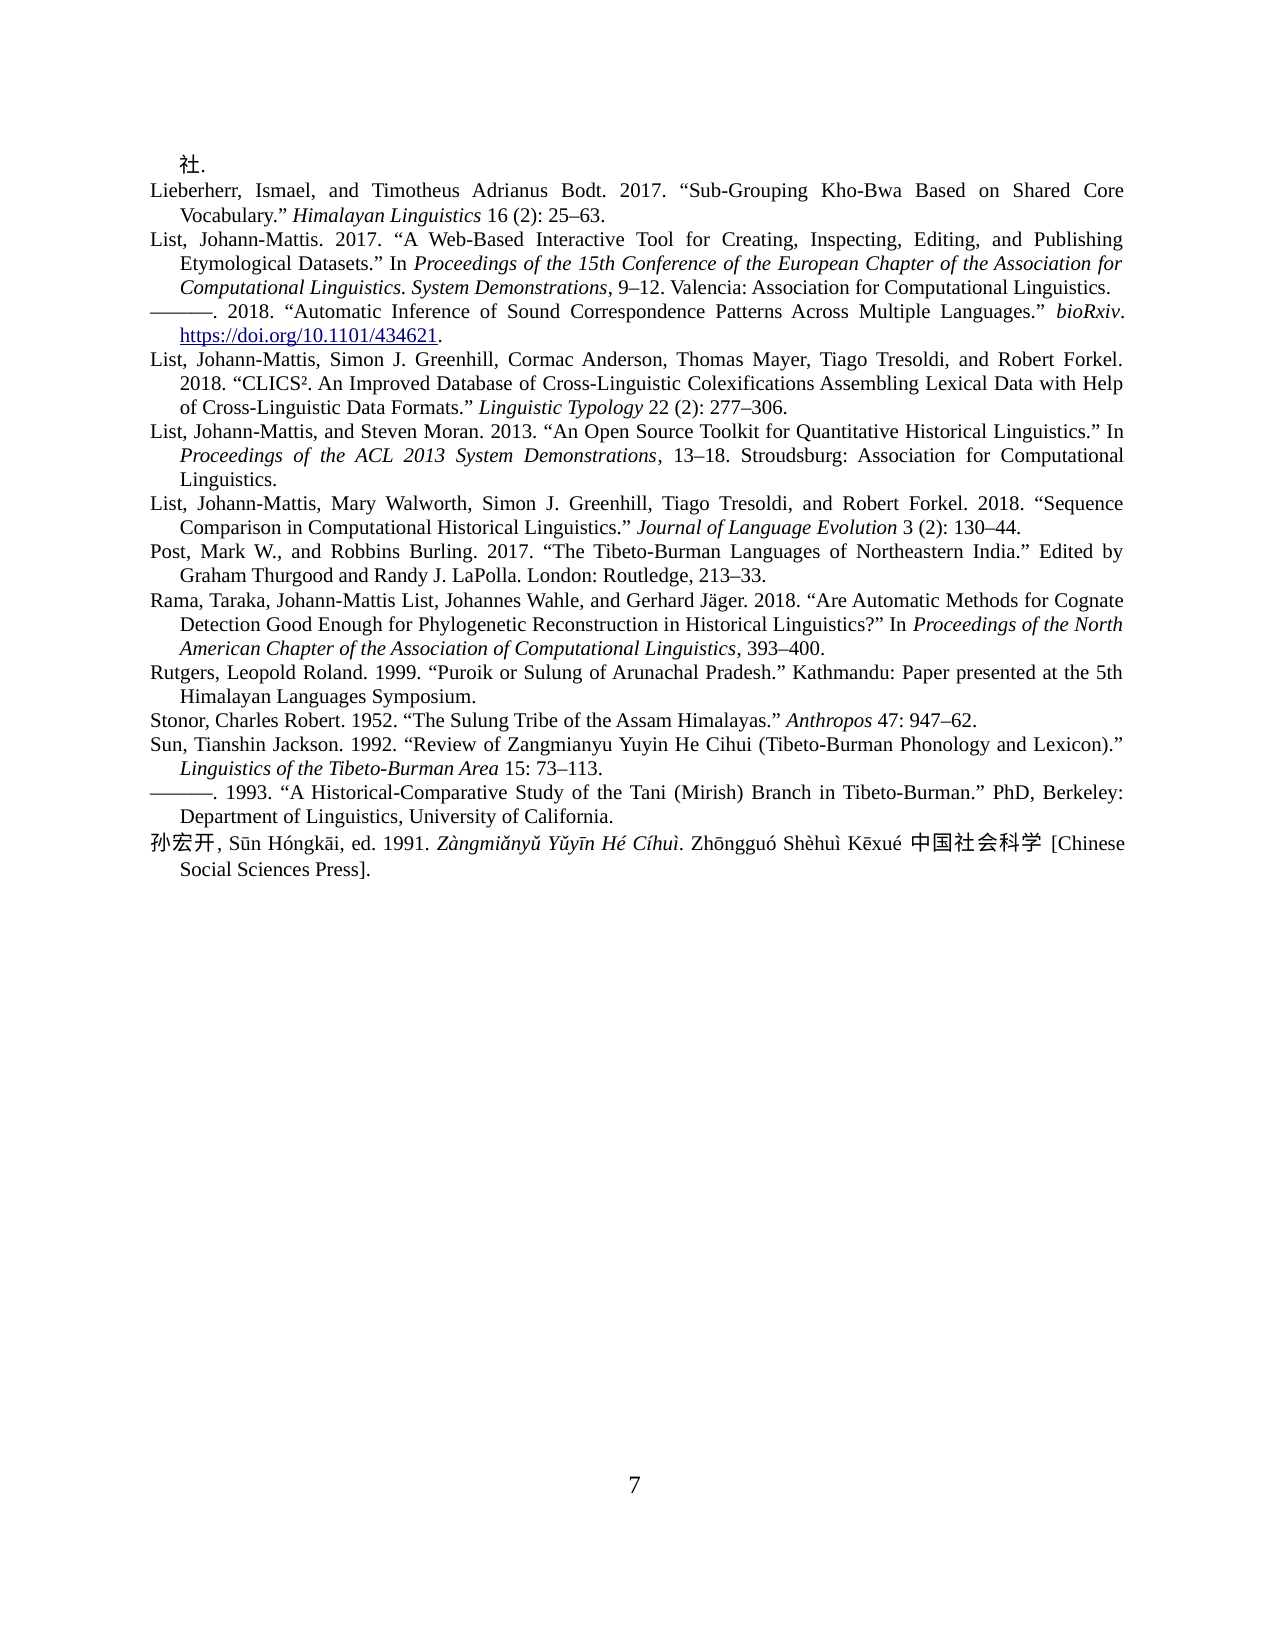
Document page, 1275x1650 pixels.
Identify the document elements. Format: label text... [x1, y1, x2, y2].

text ———. 1993. “A Historical-Comparative Study of the Tani (Mirish) Branch in Tibeto-Burman.” PhD, Berkeley: Department of Linguistics, University of California. [150, 780, 1125, 828]
text Rutgers, Leopold Roland. 1999. “Puroik or Sulung of Arunachal Pradesh.” Kathmandu: Paper presented at the 5th Himalayan Languages Symposium. [150, 660, 1125, 708]
text List, Johann-Mattis, Simon J. Greenhill, Cormac Anderson, Thomas Mayer, Tiago Tresoldi, and Robert Forkel. 2018. “CLICS². An Improved Database of Cross-Linguistic Colexifications Assembling Lexical Data with Help of Cross-Linguistic Data Formats.” Linguistic Typology 22 (2): 277–306. [150, 347, 1125, 419]
text List, Johann-Mattis, Mary Walworth, Simon J. Greenhill, Tiago Tresoldi, and Robert Forkel. 2018. “Sequence Comparison in Computational Historical Linguistics.” Journal of Language Evolution 3 (2): 130–44. [150, 491, 1125, 539]
text List, Johann-Mattis. 2017. “A Web-Based Interactive Tool for Creating, Inspecting, Editing, and Publishing Etymological Datasets.” In Proceedings of the 15th Conference of the European Chapter of the Association for Computational Linguistics. System Demonstrations, 9–12. Valencia: Association for Computational Linguistics. [150, 227, 1125, 299]
text Post, Mark W., and Robbins Burling. 2017. “The Tibeto-Burman Languages of Northeastern India.” Edited by Graham Thurgood and Randy J. LaPolla. London: Routledge, 213–33. [150, 539, 1125, 587]
text Sun, Tianshin Jackson. 1992. “Review of Zangmianyu Yuyin He Cihui (Tibeto-Burman Phonology and Lexicon).” Linguistics of the Tibeto-Burman Area 15: 73–113. [150, 732, 1125, 780]
text List, Johann-Mattis, and Steven Moran. 2013. “An Open Source Toolkit for Quantitative Historical Linguistics.” In Proceedings of the ACL 2013 System Demonstrations, 13–18. Stroudsburg: Association for Computational Linguistics. [150, 419, 1125, 491]
text 孙宏开, Sūn Hóngkāi, ed. 1991. Zàngmiǎnyǔ Yǔyīn Hé Cíhuì. Zhōngguó Shèhuì Kēxué 中国社会科学 [Chinese Social Sciences Press]. [150, 828, 1125, 881]
text 社. [150, 150, 1125, 178]
text Rama, Taraka, Johann-Mattis List, Johannes Wahle, and Gerhard Jäger. 2018. “Are Automatic Methods for Cognate Detection Good Enough for Phylogenetic Reconstruction in Historical Linguistics?” In Proceedings of the North American Chapter of the Association of Computational Linguistics, 393–400. [150, 587, 1125, 660]
text Stonor, Charles Robert. 1952. “The Sulung Tribe of the Assam Himalayas.” Anthropos 47: 947–62. [150, 708, 1125, 732]
text ———. 2018. “Automatic Inference of Sound Correspondence Patterns Across Multiple Languages.” bioRxiv. https://doi.org/10.1101/434621. [150, 299, 1125, 347]
text Lieberherr, Ismael, and Timotheus Adrianus Bodt. 2017. “Sub-Grouping Kho-Bwa Based on Shared Core Vocabulary.” Himalayan Linguistics 16 (2): 25–63. [150, 178, 1125, 227]
